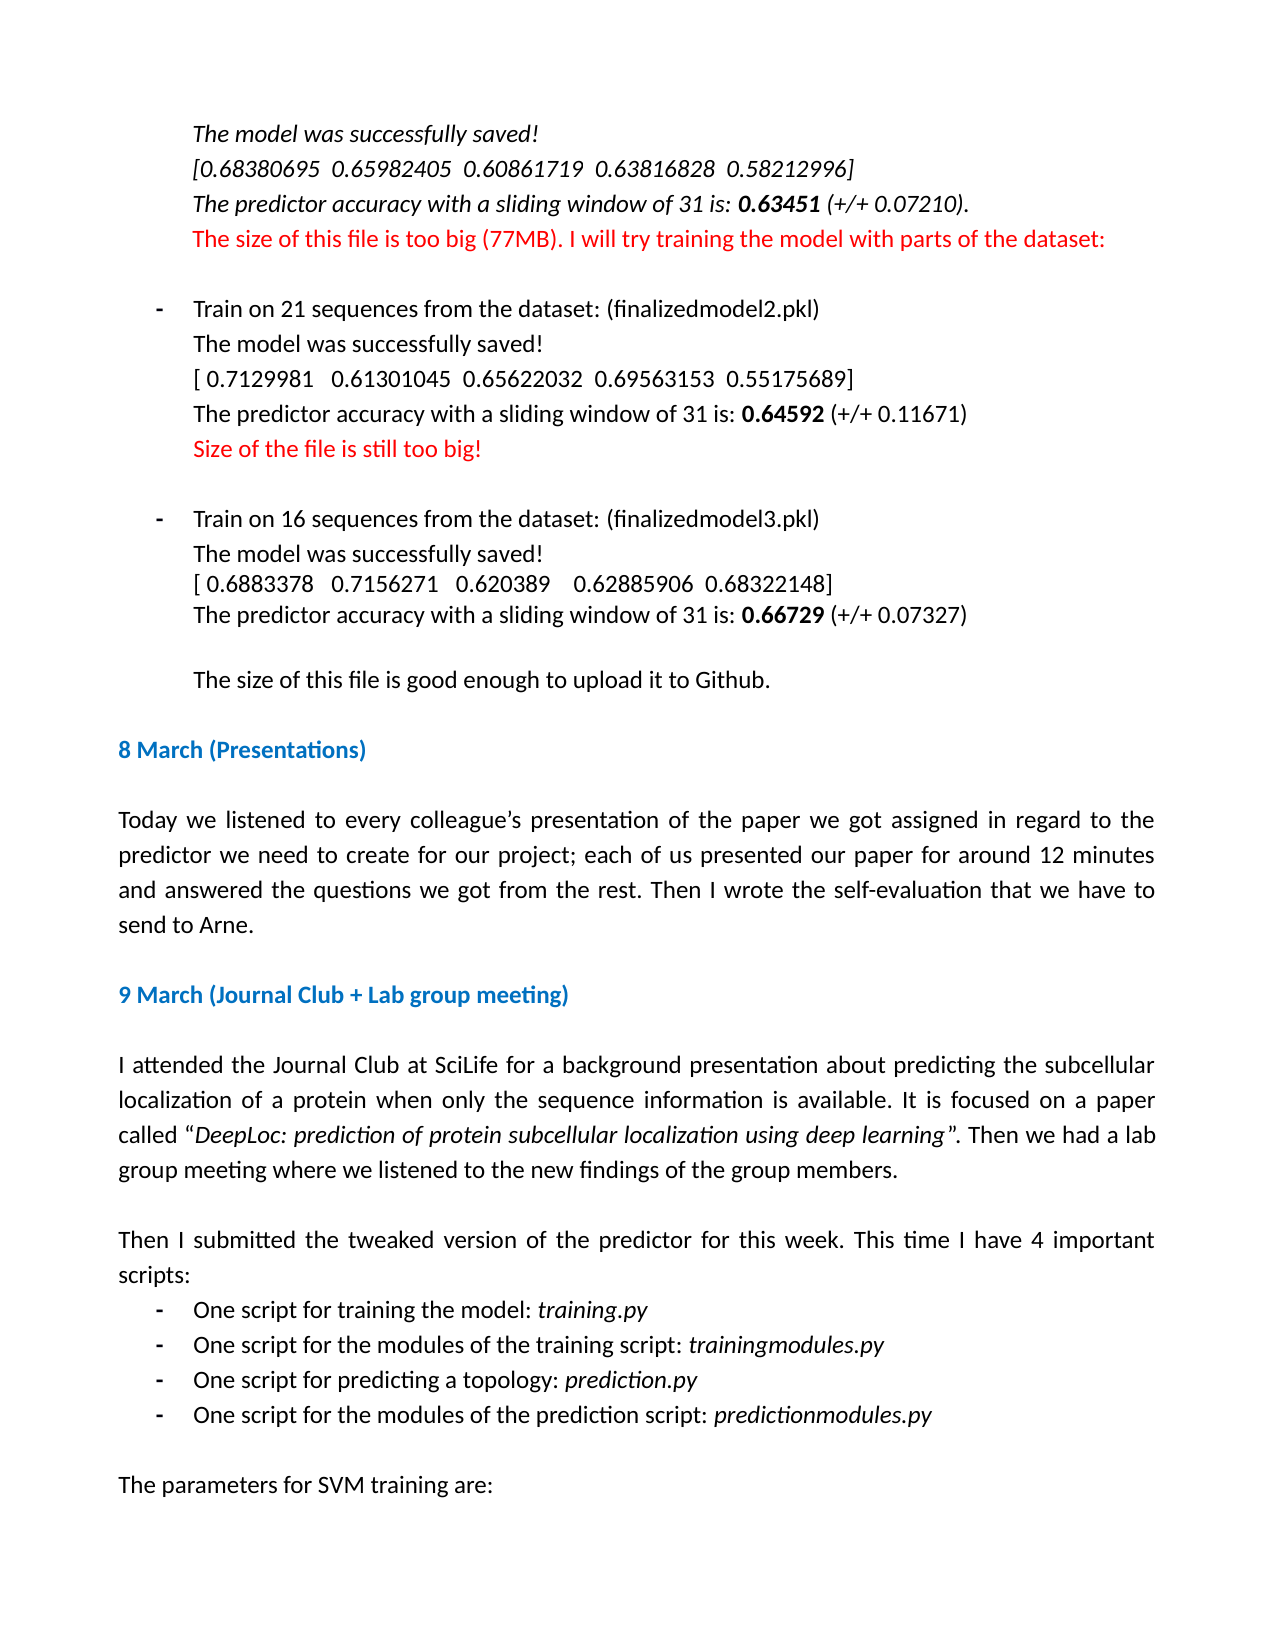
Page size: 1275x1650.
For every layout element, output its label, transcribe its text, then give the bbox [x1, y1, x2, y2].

text Today we listened to every colleague’s presentation of the paper we got assigned in regard to the predictor we need to create for our project; each of us presented our paper for around 12 minutes and answered the questions we got from the rest. Then I wrote the self-evaluation that we have to send to Arne. [118, 805, 1157, 940]
text 9 March (Journal Club + Lab group meeting) [118, 980, 1157, 1010]
text Then I submitted the tweaked version of the predictor for this week. This time I have 4 important scripts: [118, 1225, 1157, 1290]
text The model was successfully saved! [0.68380695 0.65982405 0.60861719 0.63816828 0.58212996] The predictor accuracy with a sliding window of 31 is: 0.63451 (+/+ 0.07210). [192, 118, 1157, 219]
text I attended the Journal Club at SciLife for a background presentation about predicting the subcellular localization of a protein when only the sequence information is available. It is focused on a paper called “DeepLoc: prediction of protein subcellular localization using deep learning”. Then we had a lab group meeting where we listened to the new findings of the group members. [118, 1050, 1157, 1185]
list One script for training the model: training.py [156, 1295, 1157, 1325]
text The size of this file is good enough to upload it to Github. [193, 665, 1157, 695]
text 8 March (Presentations) [118, 735, 1157, 765]
list One script for predicting a topology: prediction.py [156, 1365, 1157, 1395]
list One script for the modules of the prediction script: predictionmodules.py [156, 1400, 1157, 1430]
list Train on 21 sequences from the dataset: (finalizedmodel2.pkl) The model was successfully saved! [ 0.7129981 0.61301045 0.65622032 0.69563153 0.55175689] The predictor accuracy with a sliding window of 31 is: 0.64592 (+/+ 0.11671) Size of the file is still too big! [156, 293, 1157, 464]
list Train on 16 sequences from the dataset: (finalizedmodel3.pkl) [156, 503, 1157, 534]
list One script for the modules of the training script: trainingmodules.py [156, 1330, 1157, 1360]
text The parameters for SVM training are: [118, 1470, 1157, 1500]
list The model was successfully saved! [ 0.6883378 0.7156271 0.620389 0.62885906 0.68322148] The predictor accuracy with a sliding window of 31 is: 0.66729 (+/+ 0.07327) [193, 538, 1157, 630]
text The size of this file is too big (77MB). I will try training the model with parts of the dataset: [118, 223, 1157, 254]
